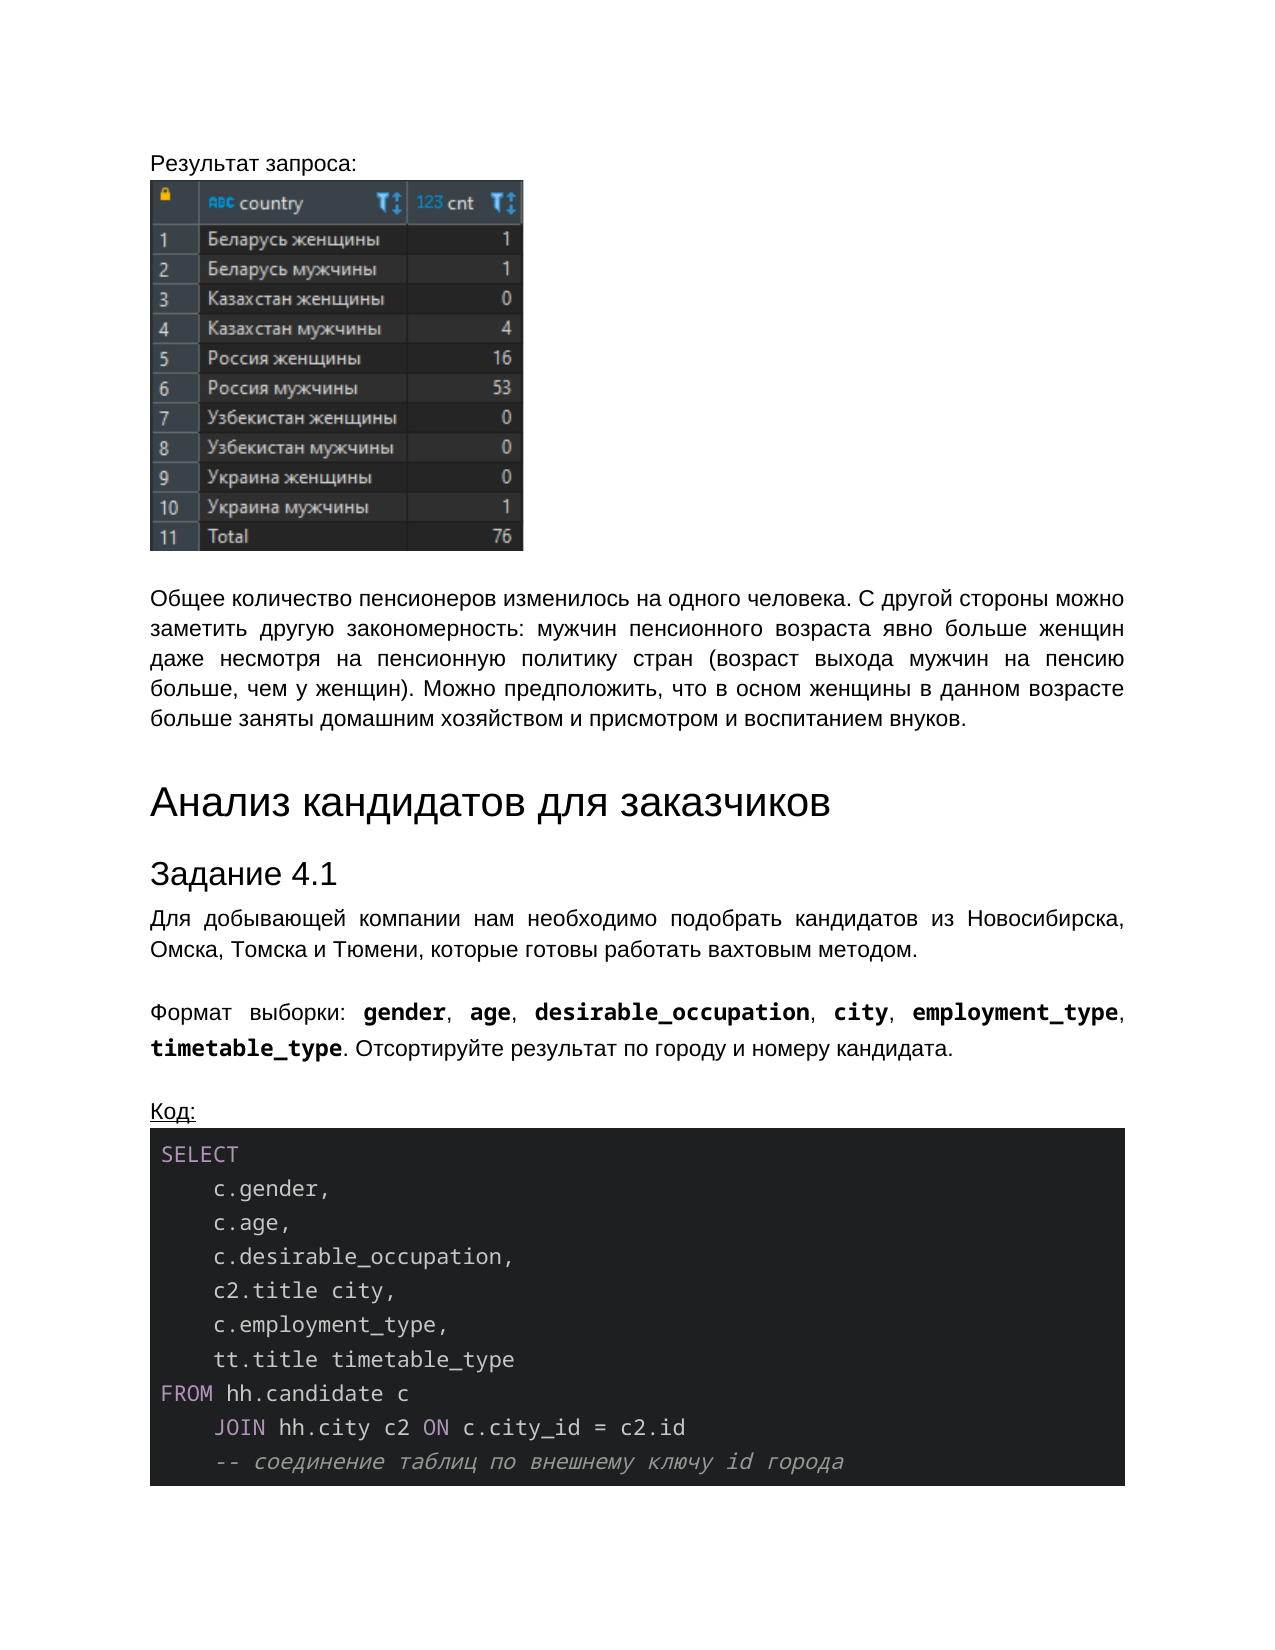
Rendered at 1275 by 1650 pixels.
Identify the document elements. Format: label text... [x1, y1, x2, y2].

picture [150, 180, 524, 551]
table_header SELECT c.gender, c.age, c.desirable_occupation, c2.title city, c.employment_type, tt.title timetable_type FROM hh.candidate c JOIN hh.city c2 ON c.city_id = c2.id -- соединение таблиц по внешнему ключу id города [150, 1128, 1125, 1486]
text Формат выборки: gender, age, desirable_occupation, city, employment_type, timetable_type. Отсортируйте результат по городу и номеру кандидата. [150, 996, 1125, 1063]
text Общее количество пенсионеров изменилось на одного человека. С другой стороны можно заметить другую закономерность: мужчин пенсионного возраста явно больше женщин даже несмотря на пенсионную политику стран (возраст выхода мужчин на пенсию больше, чем у женщин). Можно предположить, что в осном женщины в данном возрасте больше заняты домашним хозяйством и присмотром и воспитанием внуков. [150, 584, 1125, 732]
subtitle Анализ кандидатов для заказчиков [150, 777, 1125, 825]
text Код: [150, 1098, 1125, 1124]
subtitle Задание 4.1 [150, 854, 1125, 893]
text Результат запроса: [150, 150, 1125, 176]
text Для добывающей компании нам необходимо подобрать кандидатов из Новосибирска, Омска, Томска и Тюмени, которые готовы работать вахтовым методом. [150, 905, 1125, 962]
